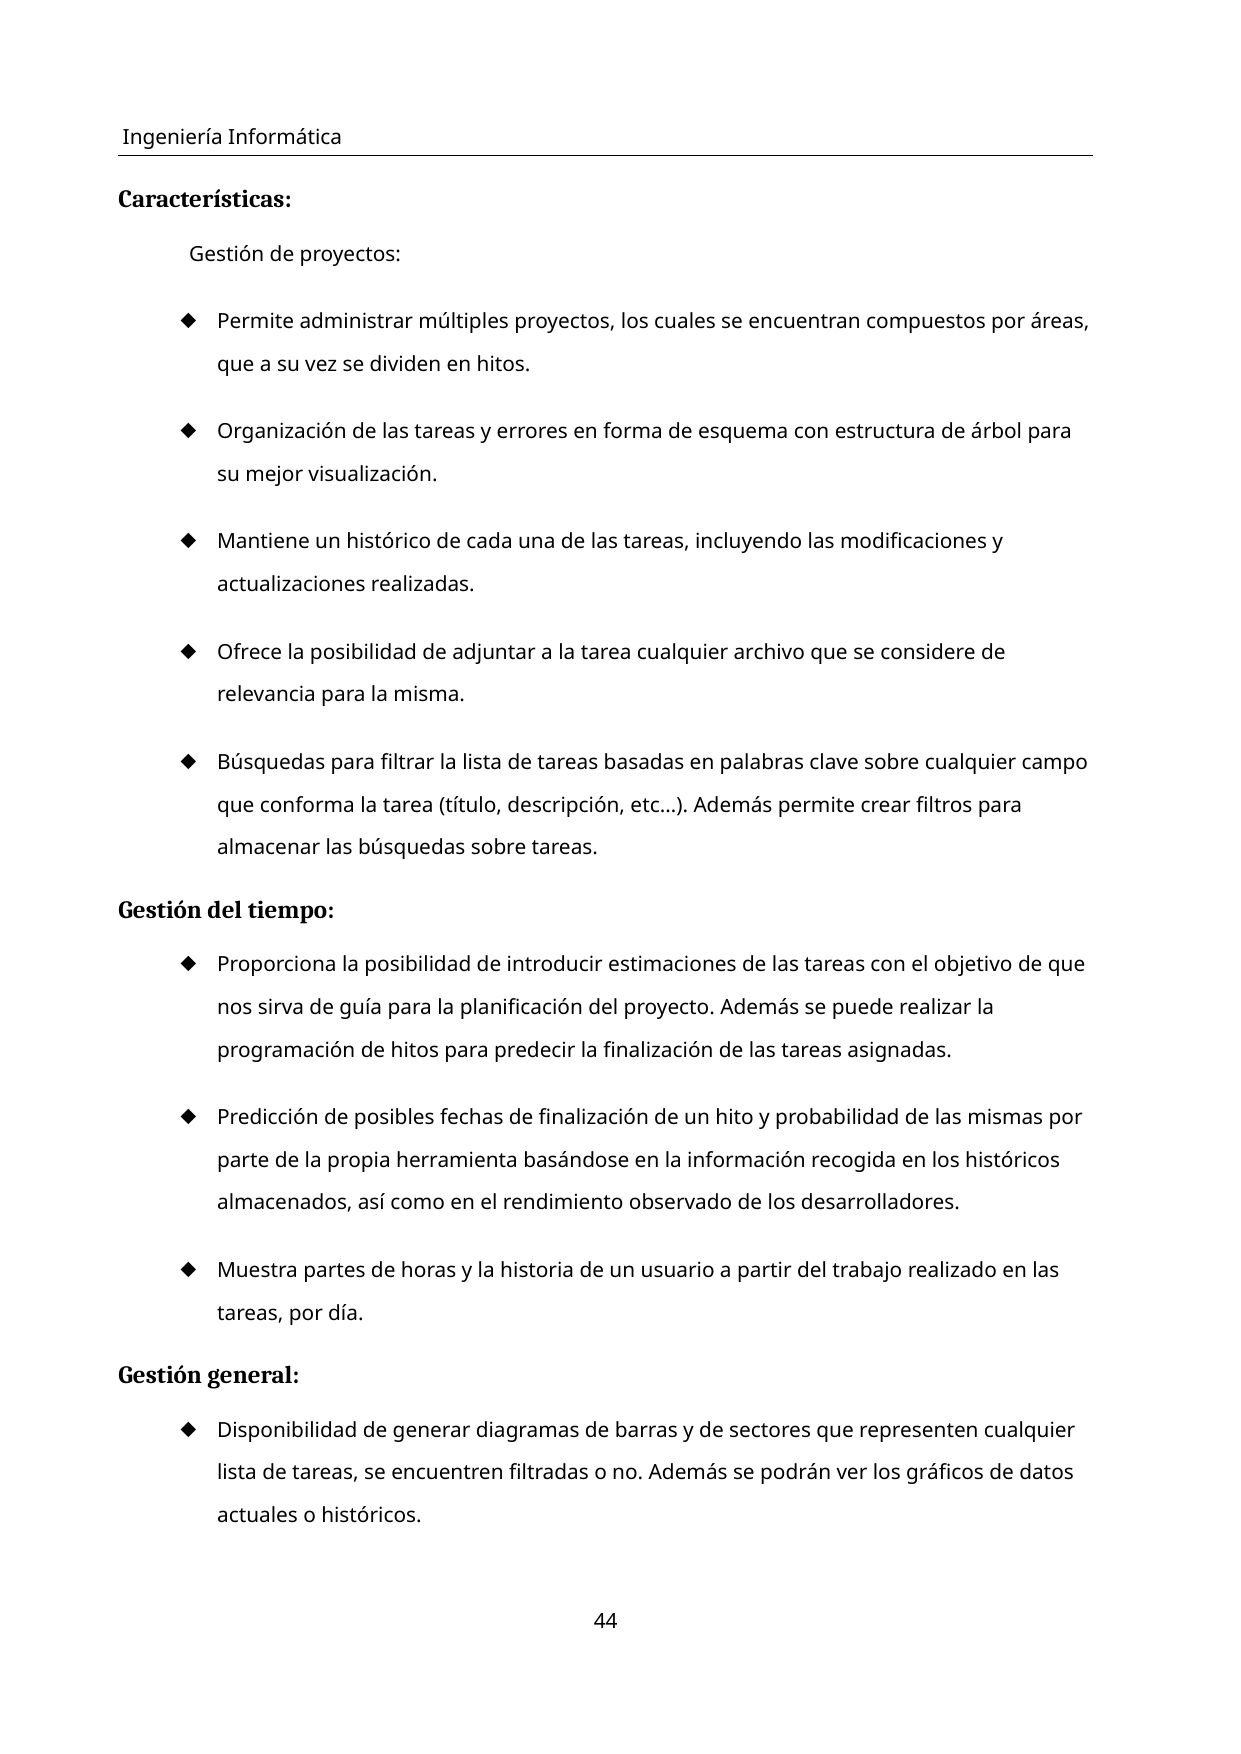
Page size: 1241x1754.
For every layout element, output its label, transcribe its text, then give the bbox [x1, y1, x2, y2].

subtitle Gestión general: [118, 1361, 1093, 1390]
list Ofrece la posibilidad de adjuntar a la tarea cualquier archivo que se considere de relevancia para la misma. [179, 637, 1093, 708]
subtitle Características: [118, 185, 1093, 214]
subtitle Gestión del tiempo: [118, 896, 1093, 924]
text Gestión de proyectos: [118, 239, 1093, 267]
list Mantiene un histórico de cada una de las tareas, incluyendo las modificaciones y actualizaciones realizadas. [179, 527, 1093, 598]
list Disponibilidad de generar diagramas de barras y de sectores que representen cualquier lista de tareas, se encuentren filtradas o no. Además se podrán ver los gráficos de datos actuales o históricos. [179, 1415, 1093, 1528]
list Proporciona la posibilidad de introducir estimaciones de las tareas con el objetivo de que nos sirva de guía para la planificación del proyecto. Además se puede realizar la programación de hitos para predecir la finalización de las tareas asignadas. [179, 949, 1093, 1063]
list Organización de las tareas y errores en forma de esquema con estructura de árbol para su mejor visualización. [179, 416, 1093, 487]
list Búsquedas para filtrar la lista de tareas basadas en palabras clave sobre cualquier campo que conforma la tarea (título, descripción, etc…). Además permite crear filtros para almacenar las búsquedas sobre tareas. [179, 747, 1093, 861]
list Predicción de posibles fechas de finalización de un hito y probabilidad de las mismas por parte de la propia herramienta basándose en la información recogida en los históricos almacenados, así como en el rendimiento observado de los desarrolladores. [179, 1102, 1093, 1216]
list Permite administrar múltiples proyectos, los cuales se encuentran compuestos por áreas, que a su vez se dividen en hitos. [179, 306, 1093, 377]
list Muestra partes de horas y la historia de un usuario a partir del trabajo realizado en las tareas, por día. [179, 1255, 1093, 1326]
